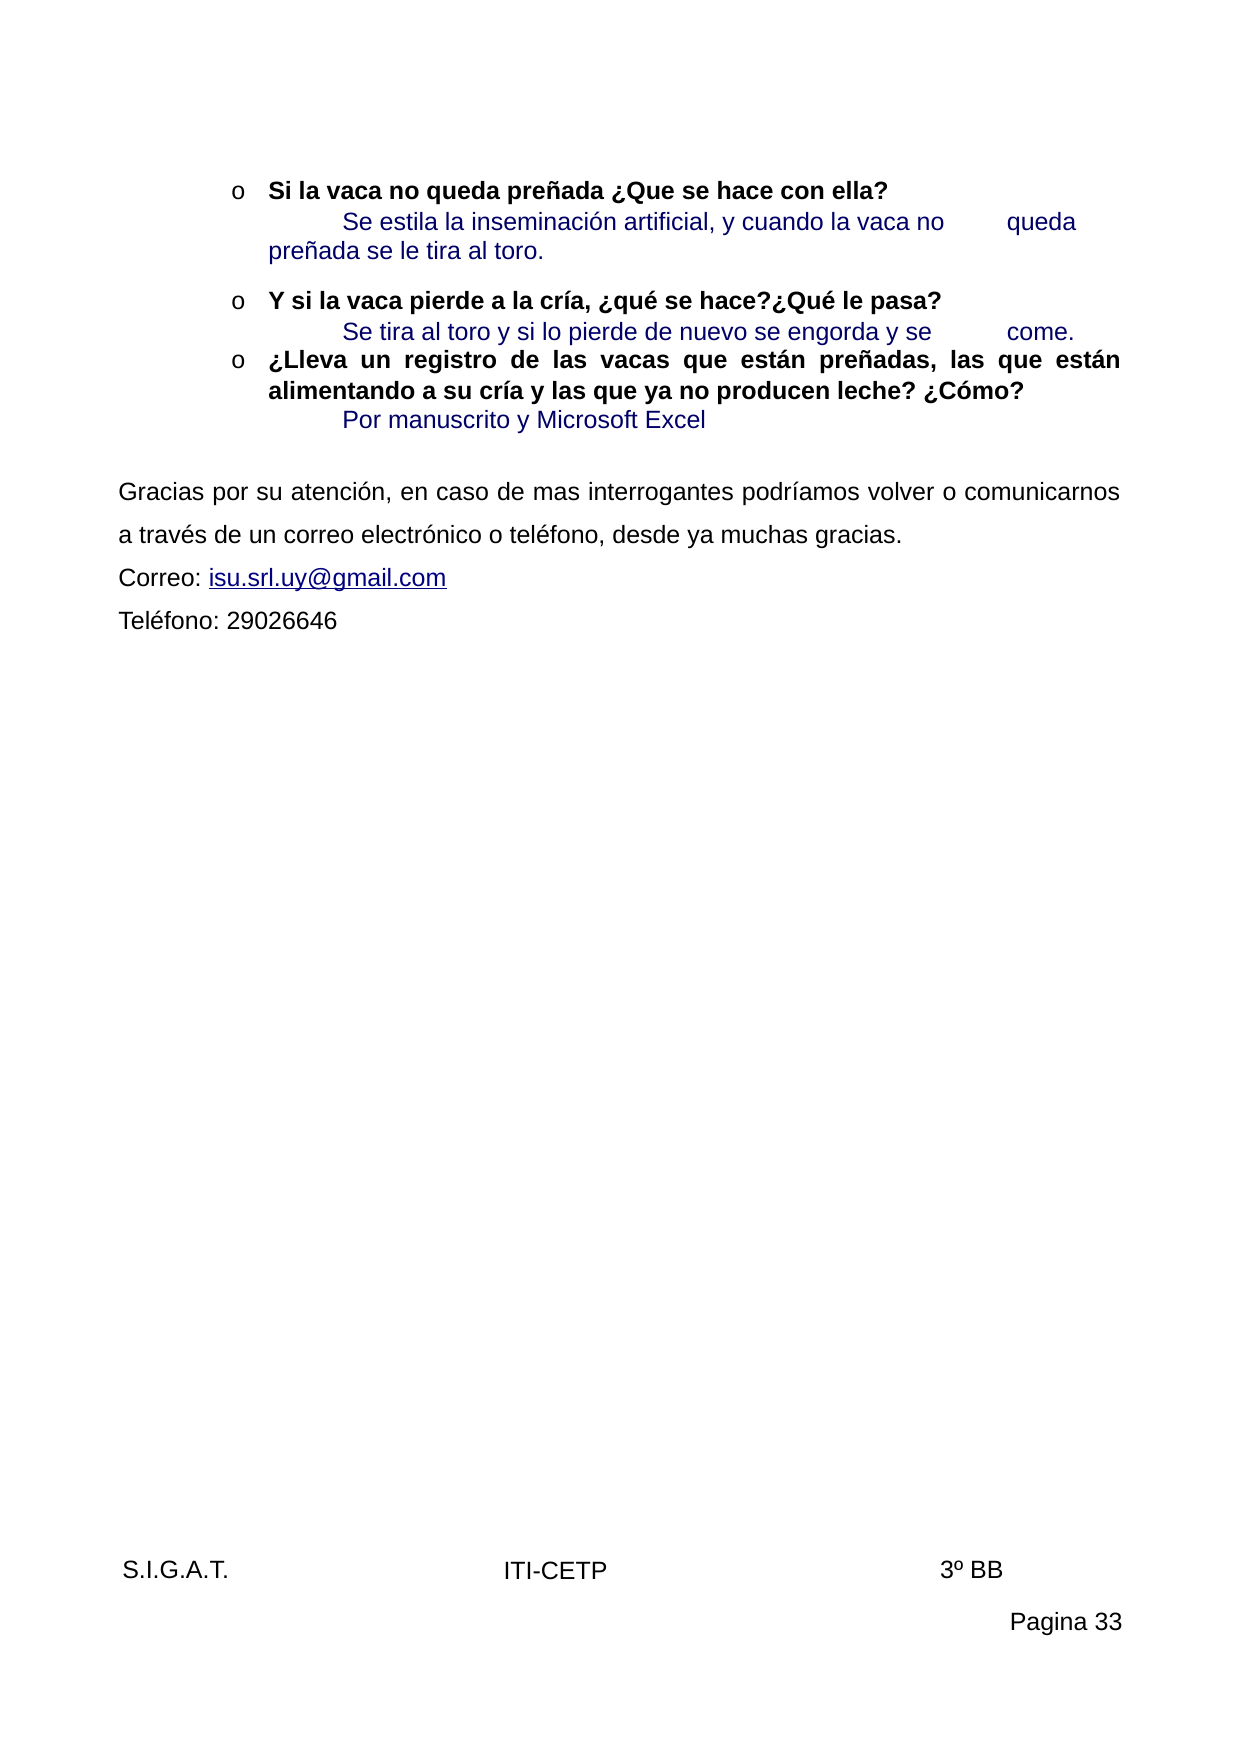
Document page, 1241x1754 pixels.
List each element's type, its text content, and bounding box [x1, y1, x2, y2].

list ¿Lleva un registro de las vacas que están preñadas, las que están alimentando a su cría y las que ya no producen leche? ¿Cómo? [231, 345, 1122, 405]
list Por manuscrito y Microsoft Excel [231, 405, 1122, 434]
list Si la vaca no queda preñada ¿Que se hace con ella? [231, 176, 1122, 207]
list Y si la vaca pierde a la cría, ¿qué se hace?¿Qué le pasa? [231, 286, 1122, 317]
list Se tira al toro y si lo pierde de nuevo se engorda y se come. [231, 317, 1122, 345]
text Gracias por su atención, en caso de mas interrogantes podríamos volver o comunicarnos a través de un correo electrónico o teléfono, desde ya muchas gracias. [118, 477, 1122, 549]
list Se estila la inseminación artificial, y cuando la vaca no queda preñada se le tira al toro. [231, 207, 1122, 265]
text Correo: isu.srl.uy@gmail.com [118, 563, 1122, 592]
text Teléfono: 29026646 [118, 606, 1122, 635]
